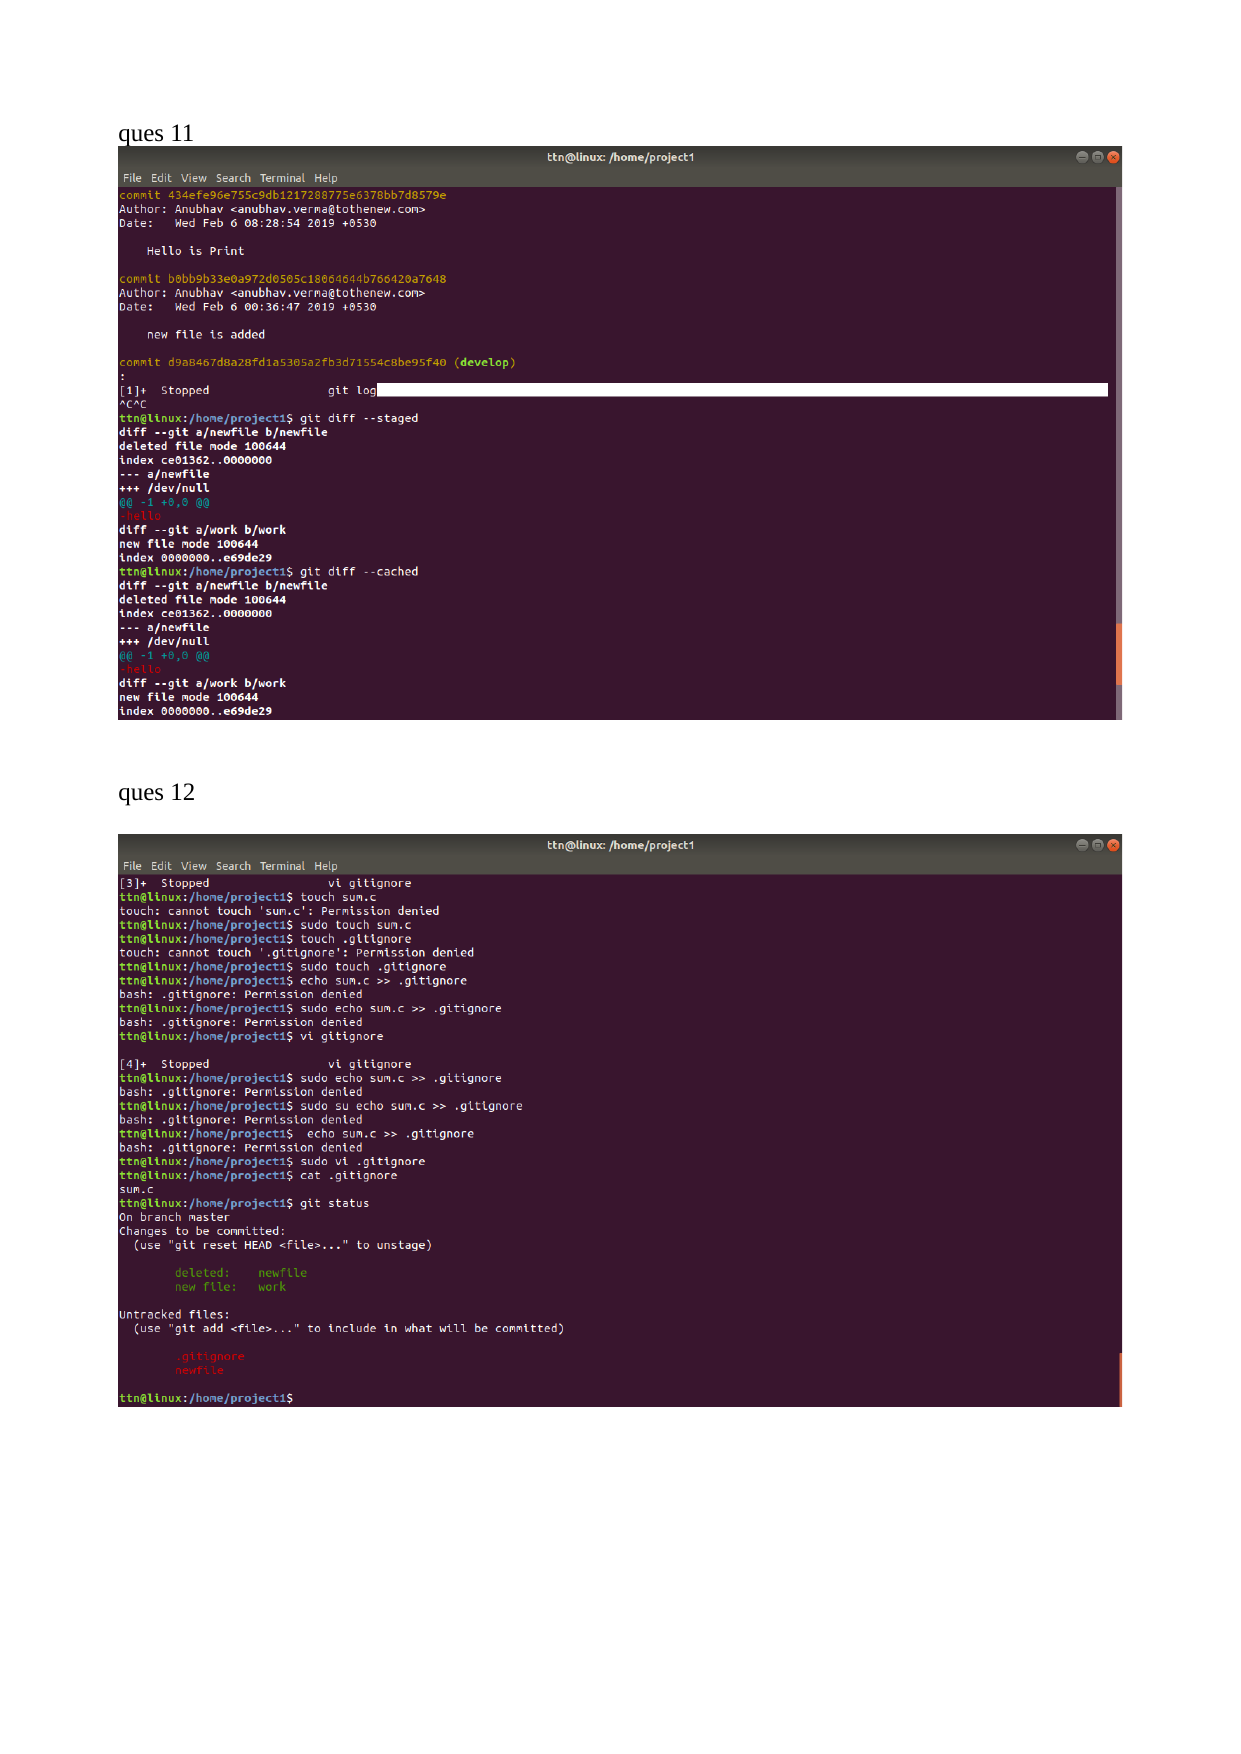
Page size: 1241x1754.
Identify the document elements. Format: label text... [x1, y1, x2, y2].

text ques 12 [118, 777, 1122, 806]
text ques 11 [118, 118, 1122, 146]
picture [118, 834, 1123, 1407]
picture [118, 146, 1123, 720]
